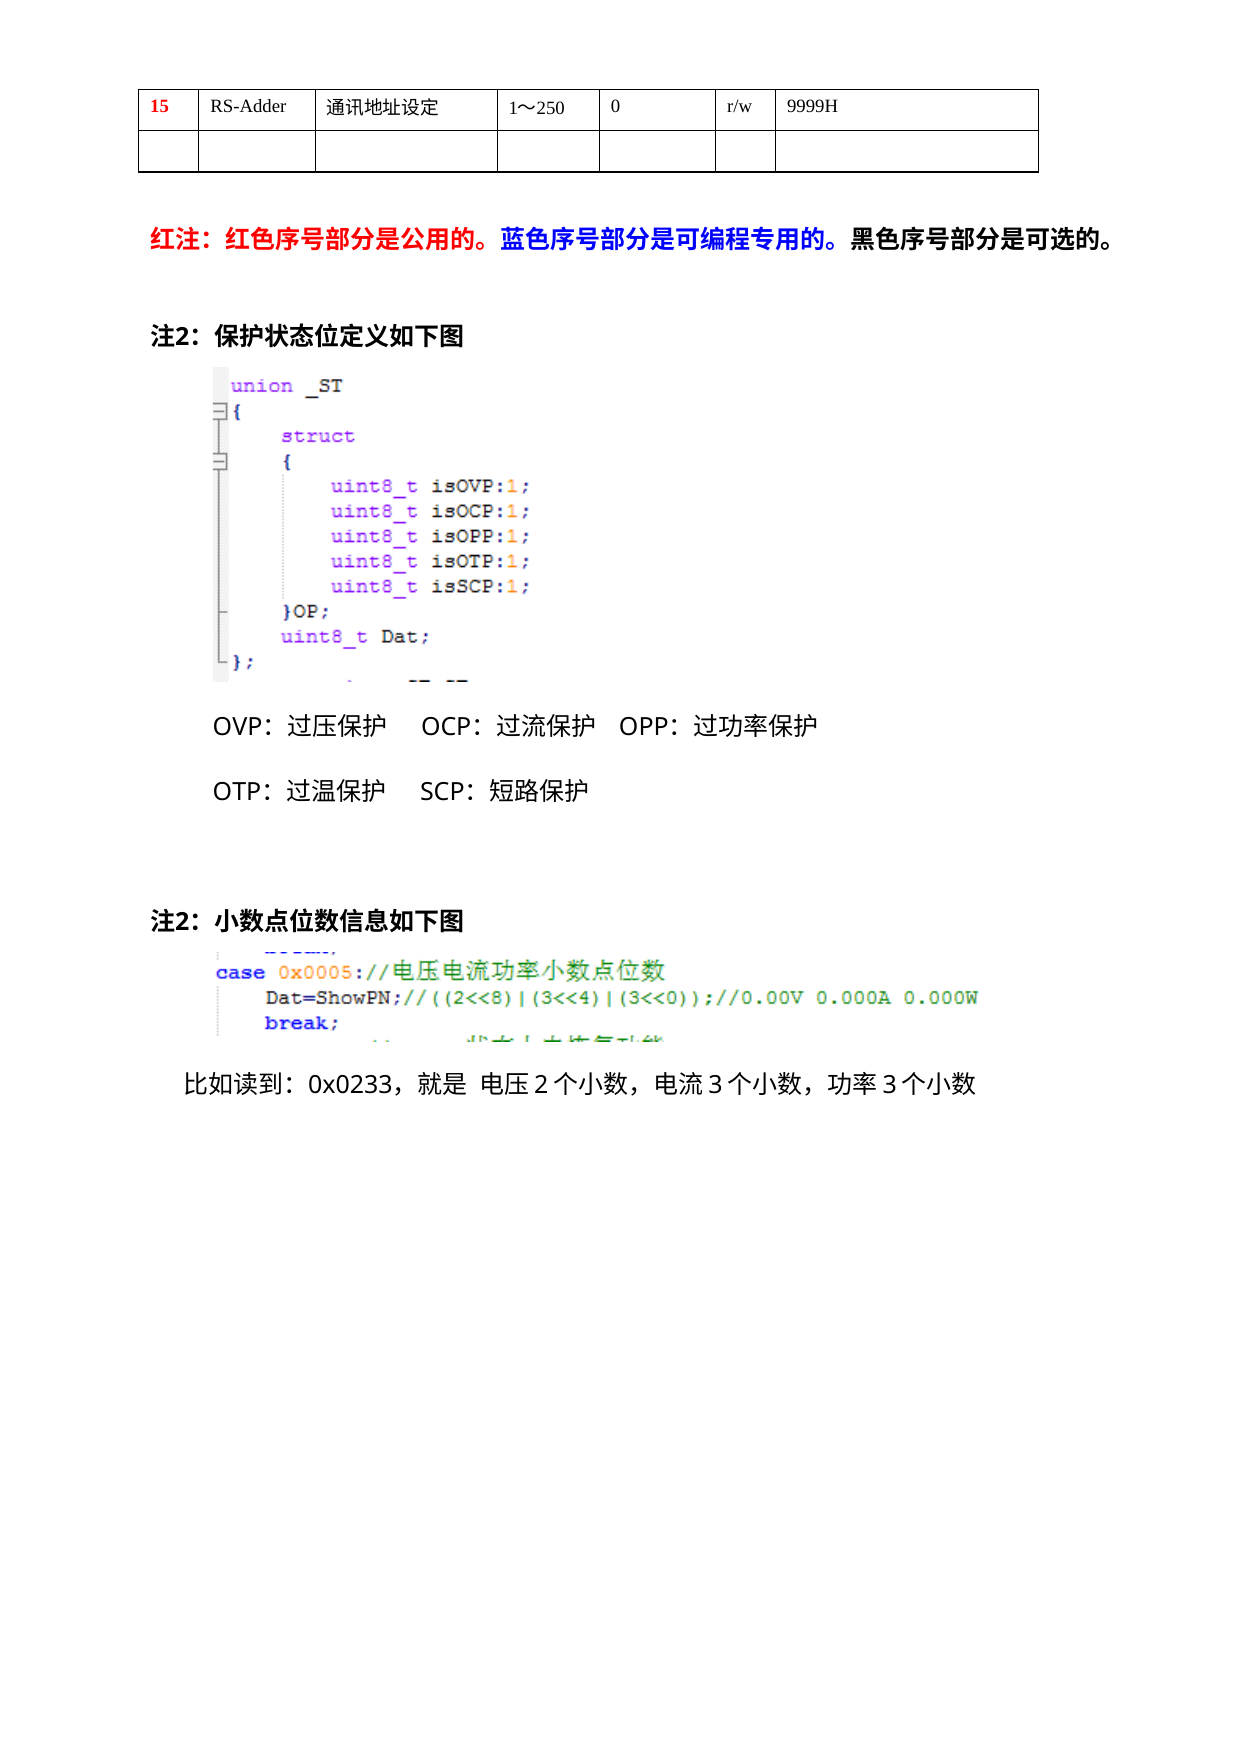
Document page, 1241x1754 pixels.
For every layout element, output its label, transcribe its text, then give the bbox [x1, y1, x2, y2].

text 注2：小数点位数信息如下图 [150, 887, 1125, 952]
table_cell 0 [600, 90, 715, 130]
table_cell 通讯地址设定 [316, 90, 497, 130]
table_cell [139, 131, 198, 171]
table_cell 15 [139, 90, 198, 130]
table_cell [600, 131, 715, 171]
text OVP：过压保护 OCP：过流保护 OPP：过功率保护 [150, 692, 1125, 757]
table_cell [498, 131, 599, 171]
text 注2：保护状态位定义如下图 [150, 302, 1125, 367]
table_cell 9999H [776, 90, 1038, 130]
text OTP：过温保护 SCP：短路保护 [150, 757, 1125, 822]
table_cell [716, 131, 775, 171]
text 红注：红色序号部分是公用的。蓝色序号部分是可编程专用的。黑色序号部分是可选的。 [150, 205, 1125, 270]
table_cell [199, 131, 315, 171]
table_cell RS-Adder [199, 90, 315, 130]
table_cell r/w [716, 90, 775, 130]
text 比如读到：0x0233，就是 电压2个小数，电流3个小数，功率3个小数 [150, 1050, 1125, 1115]
picture [212, 367, 602, 682]
table_cell [776, 131, 1038, 171]
picture [200, 952, 1008, 1042]
table_cell [316, 131, 497, 171]
table_cell 1～250 [498, 90, 599, 130]
